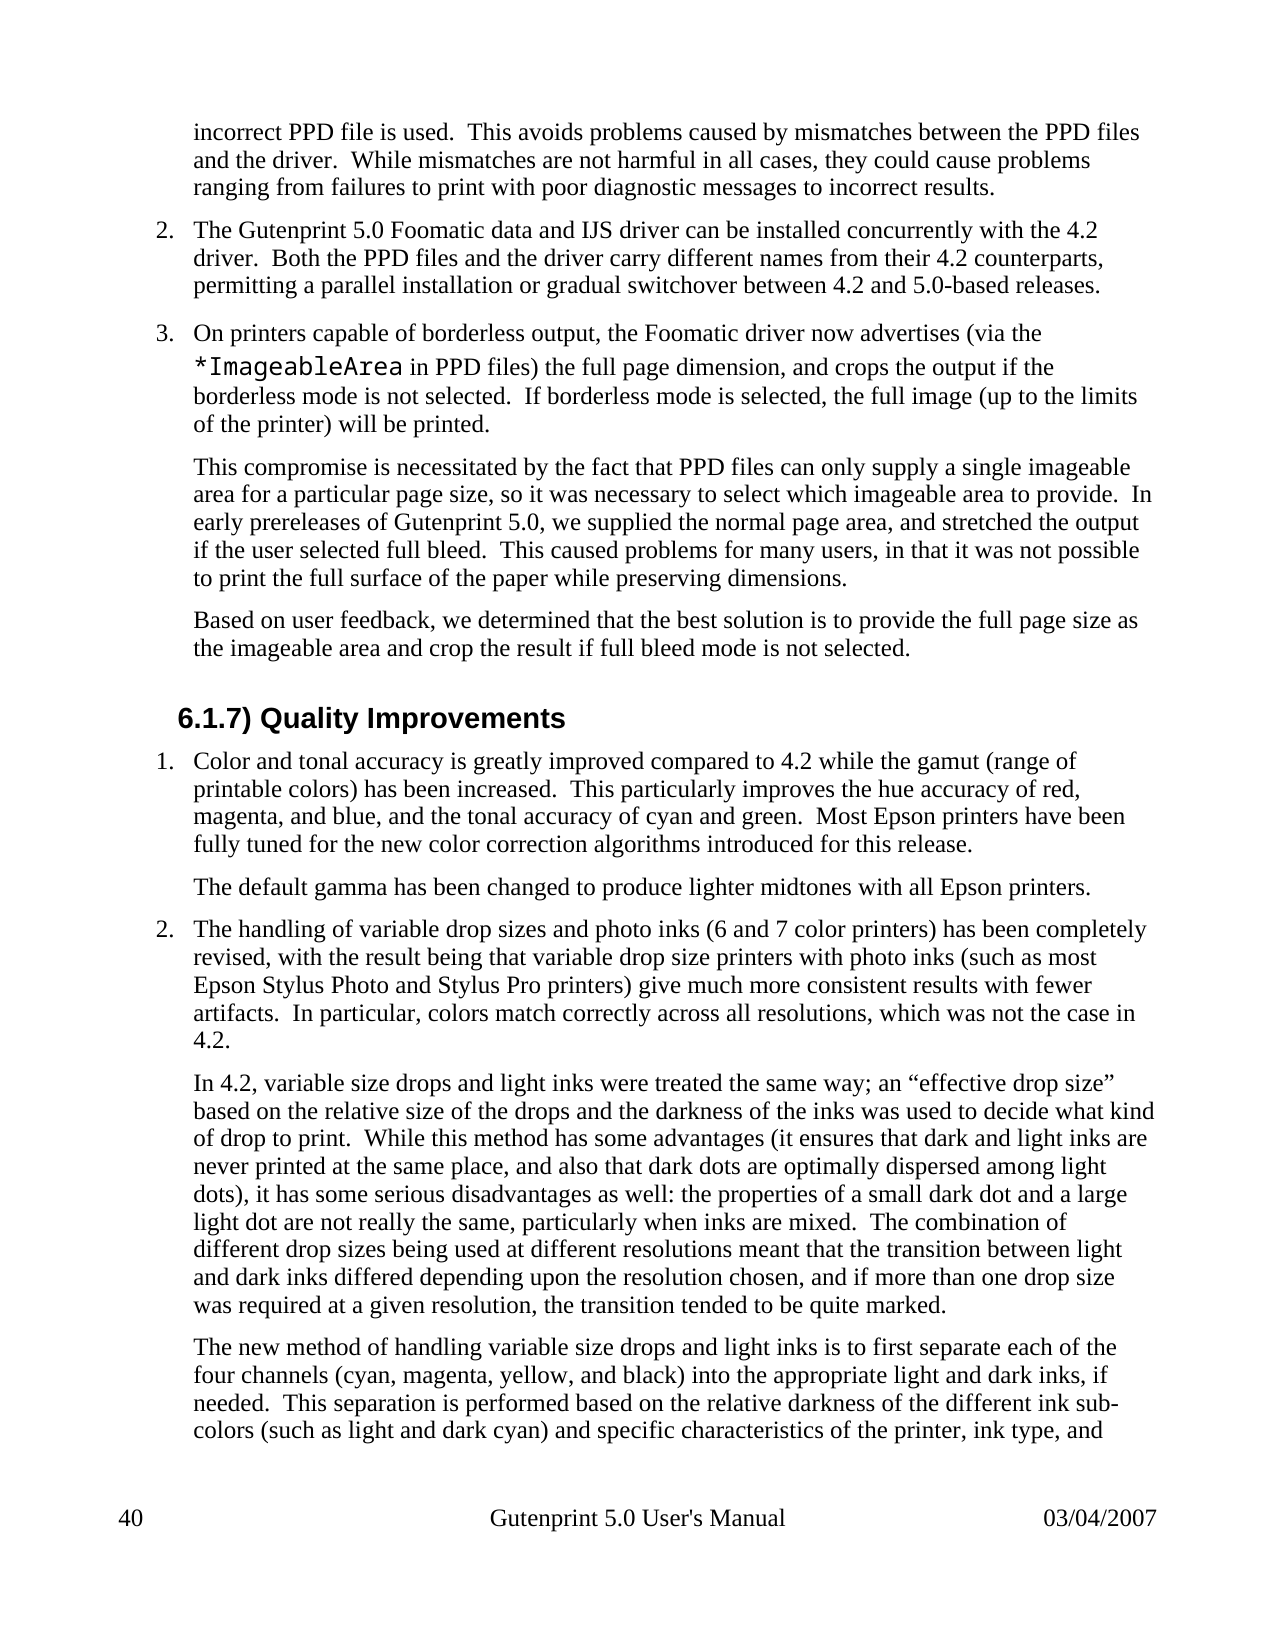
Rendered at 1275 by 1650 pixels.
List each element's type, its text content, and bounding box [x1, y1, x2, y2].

list Based on user feedback, we determined that the best solution is to provide the full page size as the imageable area and crop the result if full bleed mode is not selected. [156, 606, 1157, 662]
list The default gamma has been changed to produce lighter midtones with all Epson printers. [156, 873, 1157, 901]
list The new method of handling variable size drops and light inks is to first separate each of the four channels (cyan, magenta, yellow, and black) into the appropriate light and dark inks, if needed. This separation is performed based on the relative darkness of the different ink sub-colors (such as light and dark cyan) and specific characteristics of the printer, ink type, and [156, 1333, 1157, 1444]
list On printers capable of borderless output, the Foomatic driver now advertises (via the *ImageableArea in PPD files) the full page dimension, and crops the output if the borderless mode is not selected. If borderless mode is selected, the full image (up to the limits of the printer) will be printed. [156, 314, 1157, 438]
subtitle Quality Improvements [177, 702, 1157, 734]
list Color and tonal accuracy is greatly improved compared to 4.2 while the gamut (range of printable colors) has been increased. This particularly improves the hue accuracy of red, magenta, and blue, and the tonal accuracy of cyan and green. Most Epson printers have been fully tuned for the new color correction algorithms introduced for this release. [156, 747, 1157, 858]
list The Gutenprint 5.0 Foomatic data and IJS driver can be installed concurrently with the 4.2 driver. Both the PPD files and the driver carry different names from their 4.2 counterparts, permitting a parallel installation or gradual switchover between 4.2 and 5.0-based releases. [156, 216, 1157, 299]
list This compromise is necessitated by the fact that PPD files can only supply a single imageable area for a particular page size, so it was necessary to select which imageable area to provide. In early prereleases of Gutenprint 5.0, we supplied the normal page area, and stretched the output if the user selected full bleed. This caused problems for many users, in that it was not possible to print the full surface of the paper while preserving dimensions. [156, 453, 1157, 591]
list incorrect PPD file is used. This avoids problems caused by mismatches between the PPD files and the driver. While mismatches are not harmful in all cases, they could cause problems ranging from failures to print with poor diagnostic messages to incorrect results. [156, 118, 1157, 201]
list In 4.2, variable size drops and light inks were treated the same way; an “effective drop size” based on the relative size of the drops and the darkness of the inks was used to decide what kind of drop to print. While this method has some advantages (it ensures that dark and light inks are never printed at the same place, and also that dark dots are optimally dispersed among light dots), it has some serious disadvantages as well: the properties of a small dark dot and a large light dot are not really the same, particularly when inks are mixed. The combination of different drop sizes being used at different resolutions meant that the transition between light and dark inks differed depending upon the resolution chosen, and if more than one drop size was required at a given resolution, the transition tended to be quite marked. [156, 1069, 1157, 1318]
list The handling of variable drop sizes and photo inks (6 and 7 color printers) has been completely revised, with the result being that variable drop size printers with photo inks (such as most Epson Stylus Photo and Stylus Pro printers) give much more consistent results with fewer artifacts. In particular, colors match correctly across all resolutions, which was not the case in 4.2. [156, 916, 1157, 1054]
